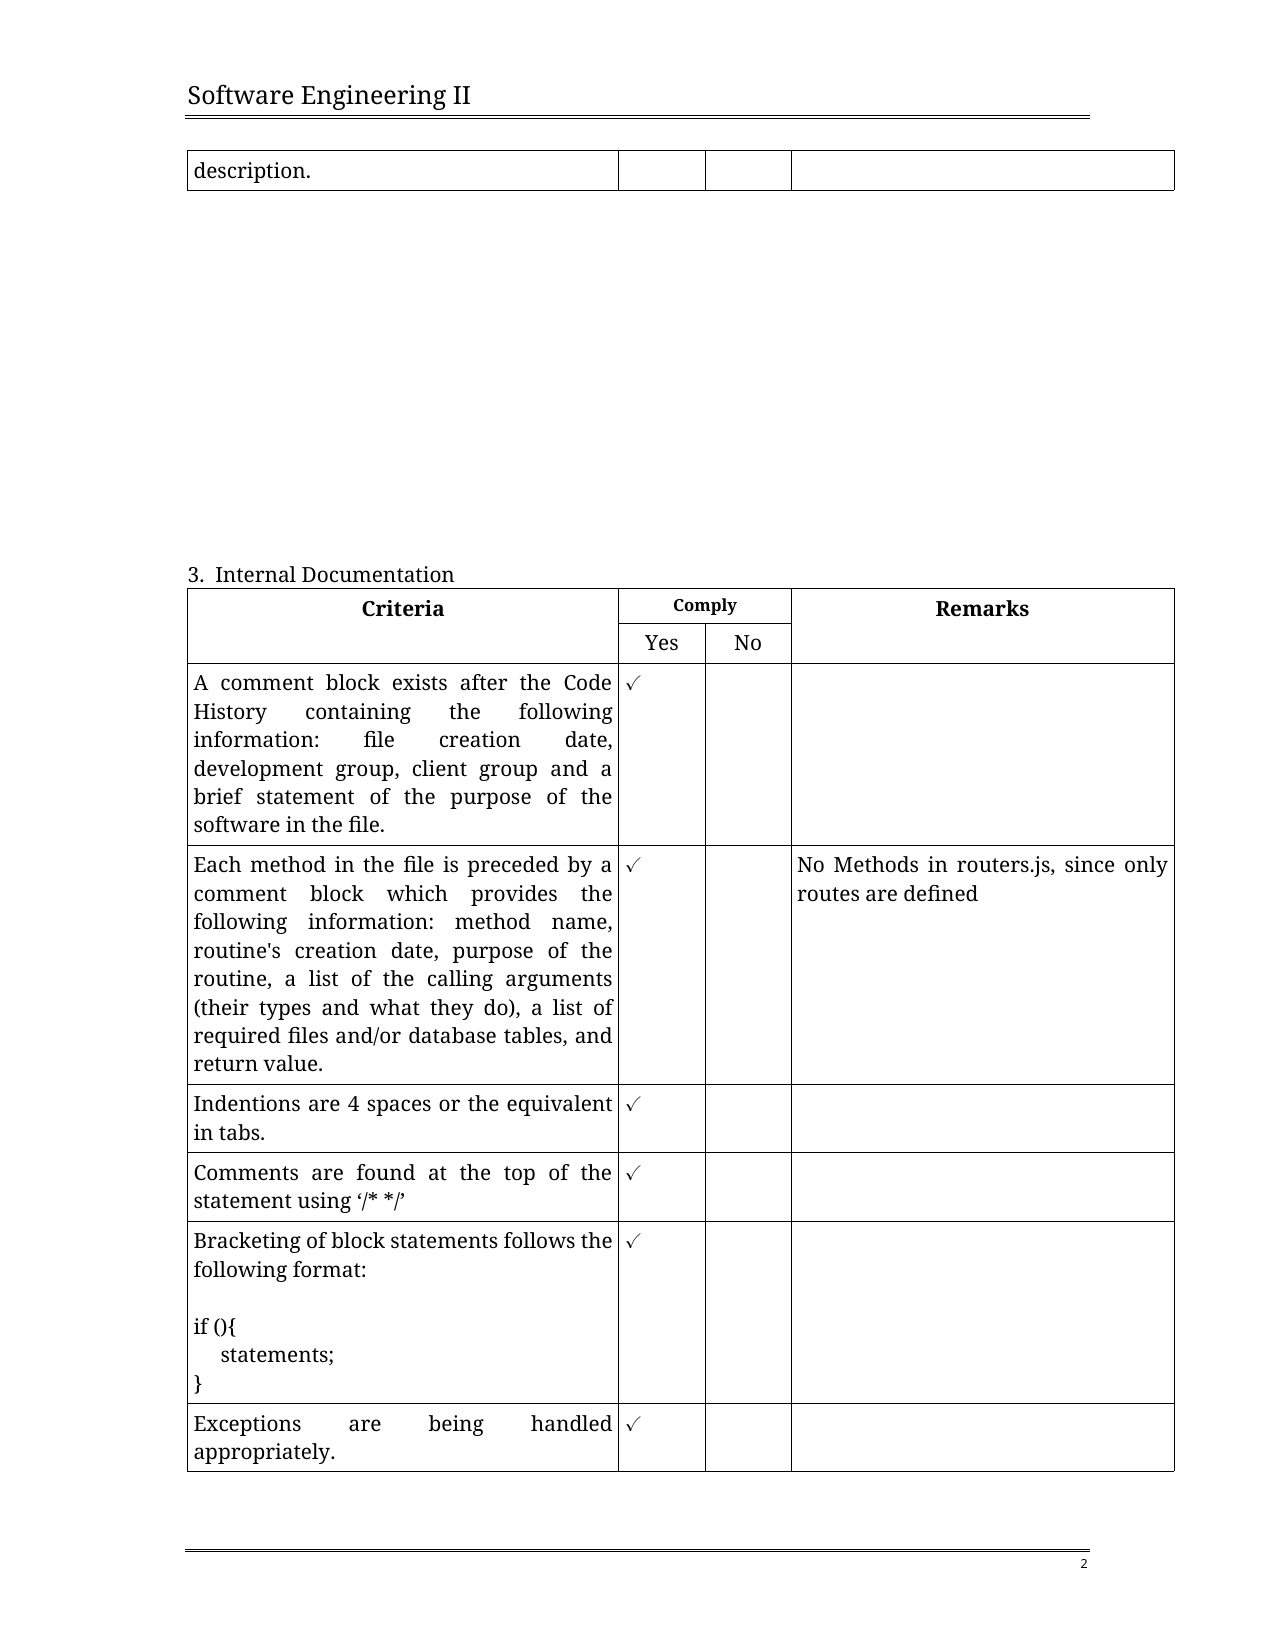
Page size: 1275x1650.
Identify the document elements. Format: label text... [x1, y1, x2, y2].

table_cell Exceptions are being handled appropriately. [188, 1404, 618, 1471]
table_cell Bracketing of block statements follows the following format: if (){ statements; } [188, 1222, 618, 1403]
table_cell [792, 1085, 1174, 1152]
table_cell [792, 1222, 1174, 1403]
table_cell Indentions are 4 spaces or the equivalent in tabs. [188, 1085, 618, 1152]
table_cell ✓ [619, 1153, 705, 1221]
table_cell [706, 1222, 791, 1403]
table_cell description. [188, 151, 618, 190]
table_header Criteria [188, 589, 618, 662]
table_cell No [706, 624, 791, 662]
table_cell [706, 846, 791, 1084]
text 3. Internal Documentation [187, 560, 1087, 588]
table_cell A comment block exists after the Code History containing the following information: file creation date, development group, client group and a brief statement of the purpose of the software in the file. [188, 664, 618, 845]
table_cell [792, 151, 1174, 190]
table_cell [706, 1404, 791, 1471]
table_header Comply [619, 589, 791, 622]
table_cell ✓ [619, 664, 705, 845]
table_cell [706, 664, 791, 845]
table_cell ✓ [619, 1085, 705, 1152]
table_header Remarks [792, 589, 1174, 662]
table_cell Each method in the file is preceded by a comment block which provides the following information: method name, routine's creation date, purpose of the routine, a list of the calling arguments (their types and what they do), a list of required files and/or database tables, and return value. [188, 846, 618, 1084]
table_cell [706, 151, 791, 190]
table_cell [792, 664, 1174, 845]
table_cell ✓ [619, 846, 705, 1084]
table_cell [792, 1404, 1174, 1471]
table_cell ✓ [619, 1404, 705, 1471]
table_cell [706, 1153, 791, 1221]
table_cell Comments are found at the top of the statement using ‘/* */’ [188, 1153, 618, 1221]
table_cell No Methods in routers.js, since only routes are defined [792, 846, 1174, 1084]
table_cell [619, 151, 705, 190]
table_cell Yes [619, 624, 705, 662]
table_cell ✓ [619, 1222, 705, 1403]
table_cell [792, 1153, 1174, 1221]
table_cell [706, 1085, 791, 1152]
